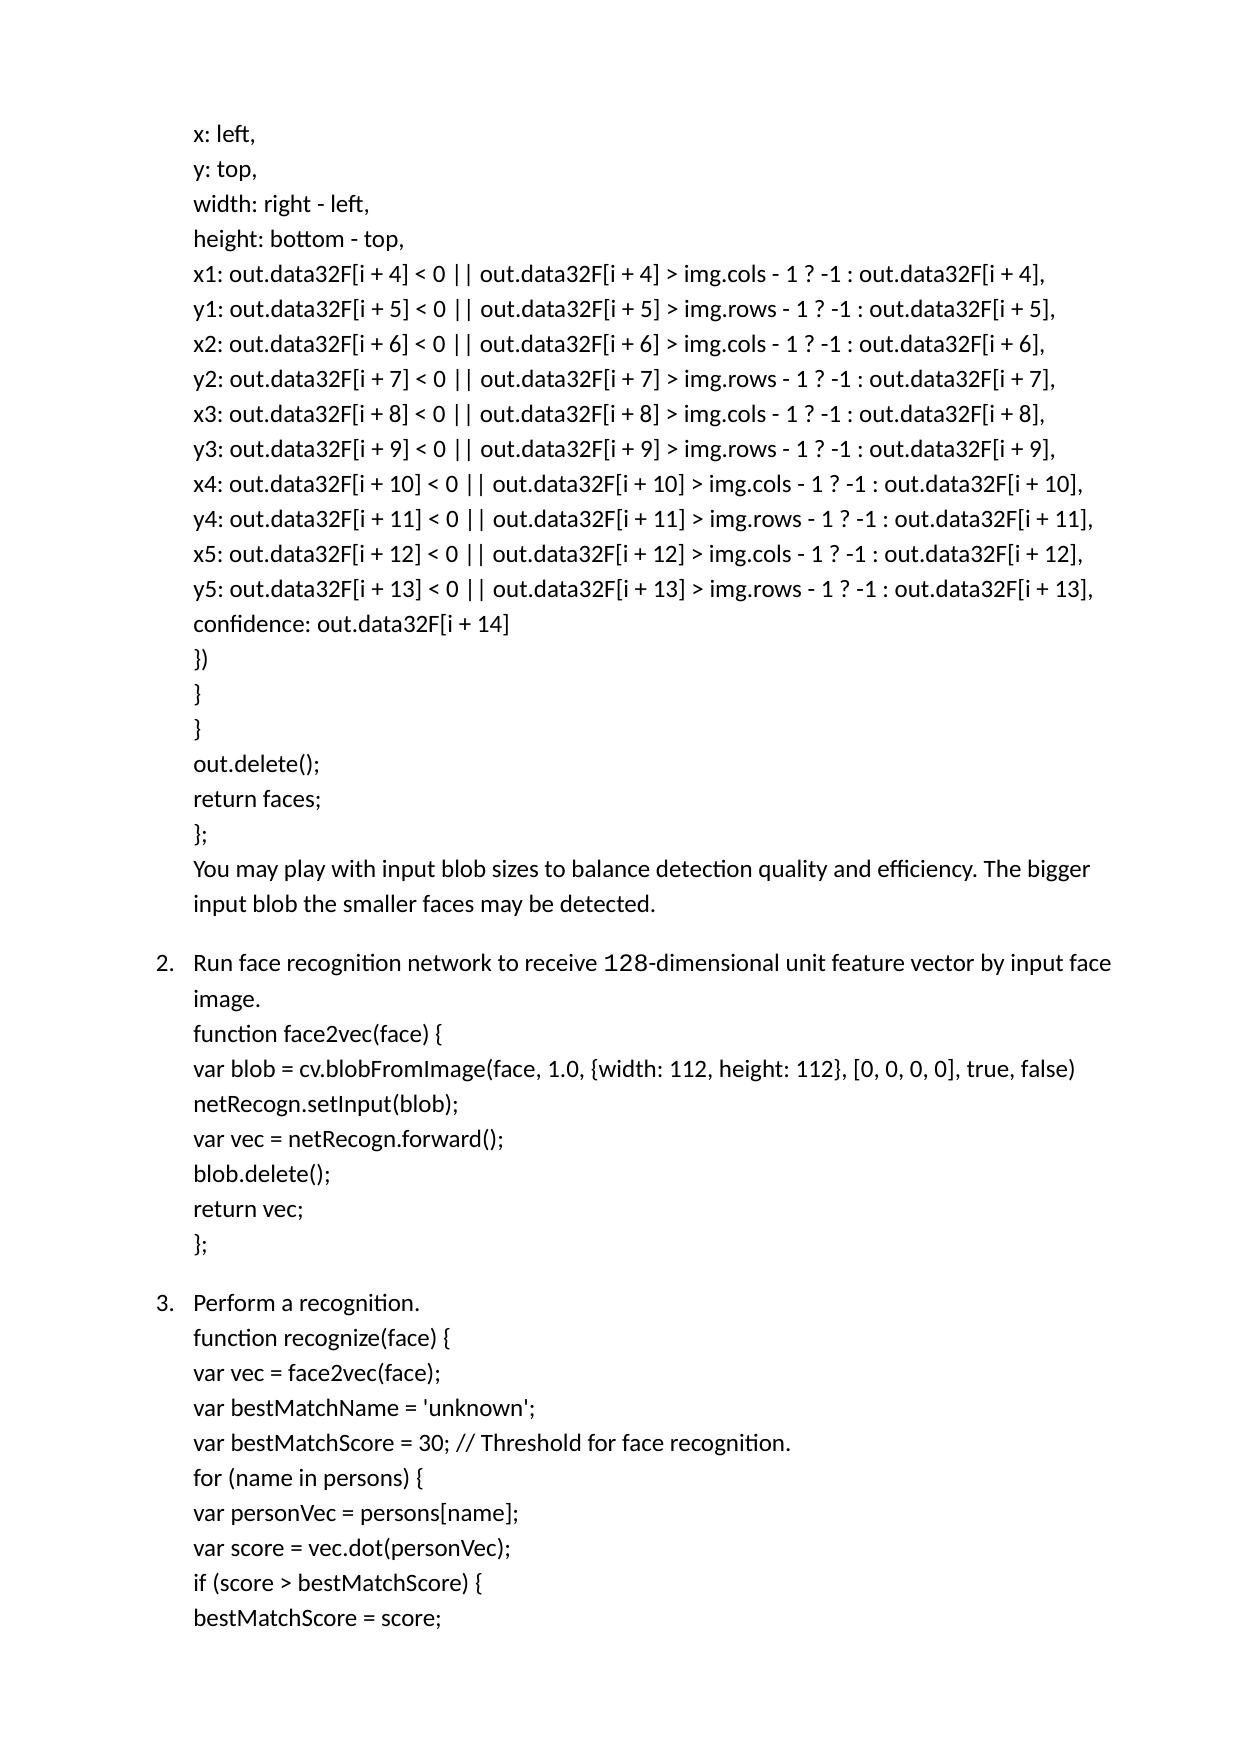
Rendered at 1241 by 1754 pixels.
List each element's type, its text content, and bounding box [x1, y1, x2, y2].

list y4: out.data32F[i + 11] < 0 || out.data32F[i + 11] > img.rows - 1 ? -1 : out.data32F[i + 11], [156, 503, 1122, 534]
list y3: out.data32F[i + 9] < 0 || out.data32F[i + 9] > img.rows - 1 ? -1 : out.data32F[i + 9], [156, 433, 1122, 464]
list }; [156, 818, 1122, 849]
list return vec; [156, 1193, 1122, 1223]
list var score = vec.dot(personVec); [156, 1532, 1122, 1562]
list out.delete(); [156, 748, 1122, 779]
list function recognize(face) { [156, 1322, 1122, 1352]
list x4: out.data32F[i + 10] < 0 || out.data32F[i + 10] > img.cols - 1 ? -1 : out.data32F[i + 10], [156, 468, 1122, 499]
list y: top, [156, 153, 1122, 184]
list var personVec = persons[name]; [156, 1497, 1122, 1527]
list }; [156, 1228, 1122, 1258]
list y5: out.data32F[i + 13] < 0 || out.data32F[i + 13] > img.rows - 1 ? -1 : out.data32F[i + 13], [156, 573, 1122, 604]
list var bestMatchScore = 30; // Threshold for face recognition. [156, 1427, 1122, 1457]
list x5: out.data32F[i + 12] < 0 || out.data32F[i + 12] > img.cols - 1 ? -1 : out.data32F[i + 12], [156, 538, 1122, 569]
list Perform a recognition. [156, 1287, 1122, 1317]
list } [156, 713, 1122, 744]
list blob.delete(); [156, 1158, 1122, 1188]
list height: bottom - top, [156, 223, 1122, 254]
list var blob = cv.blobFromImage(face, 1.0, {width: 112, height: 112}, [0, 0, 0, 0], true, false) [156, 1053, 1122, 1083]
list width: right - left, [156, 188, 1122, 219]
list netRecogn.setInput(blob); [156, 1088, 1122, 1118]
list x: left, [156, 118, 1122, 149]
list Run face recognition network to receive 128-dimensional unit feature vector by input face image. [156, 947, 1122, 1013]
list y1: out.data32F[i + 5] < 0 || out.data32F[i + 5] > img.rows - 1 ? -1 : out.data32F[i + 5], [156, 293, 1122, 324]
list var bestMatchName = 'unknown'; [156, 1392, 1122, 1422]
list return faces; [156, 783, 1122, 814]
list y2: out.data32F[i + 7] < 0 || out.data32F[i + 7] > img.rows - 1 ? -1 : out.data32F[i + 7], [156, 363, 1122, 394]
list } [156, 678, 1122, 709]
list x3: out.data32F[i + 8] < 0 || out.data32F[i + 8] > img.cols - 1 ? -1 : out.data32F[i + 8], [156, 398, 1122, 429]
list bestMatchScore = score; [156, 1602, 1122, 1632]
list for (name in persons) { [156, 1462, 1122, 1492]
list x2: out.data32F[i + 6] < 0 || out.data32F[i + 6] > img.cols - 1 ? -1 : out.data32F[i + 6], [156, 328, 1122, 359]
list if (score > bestMatchScore) { [156, 1567, 1122, 1597]
list var vec = face2vec(face); [156, 1357, 1122, 1387]
list }) [156, 643, 1122, 674]
list function face2vec(face) { [156, 1018, 1122, 1048]
list confidence: out.data32F[i + 14] [156, 608, 1122, 639]
list You may play with input blob sizes to balance detection quality and efficiency. The bigger input blob the smaller faces may be detected. [156, 853, 1122, 919]
list var vec = netRecogn.forward(); [156, 1123, 1122, 1153]
list x1: out.data32F[i + 4] < 0 || out.data32F[i + 4] > img.cols - 1 ? -1 : out.data32F[i + 4], [156, 258, 1122, 289]
